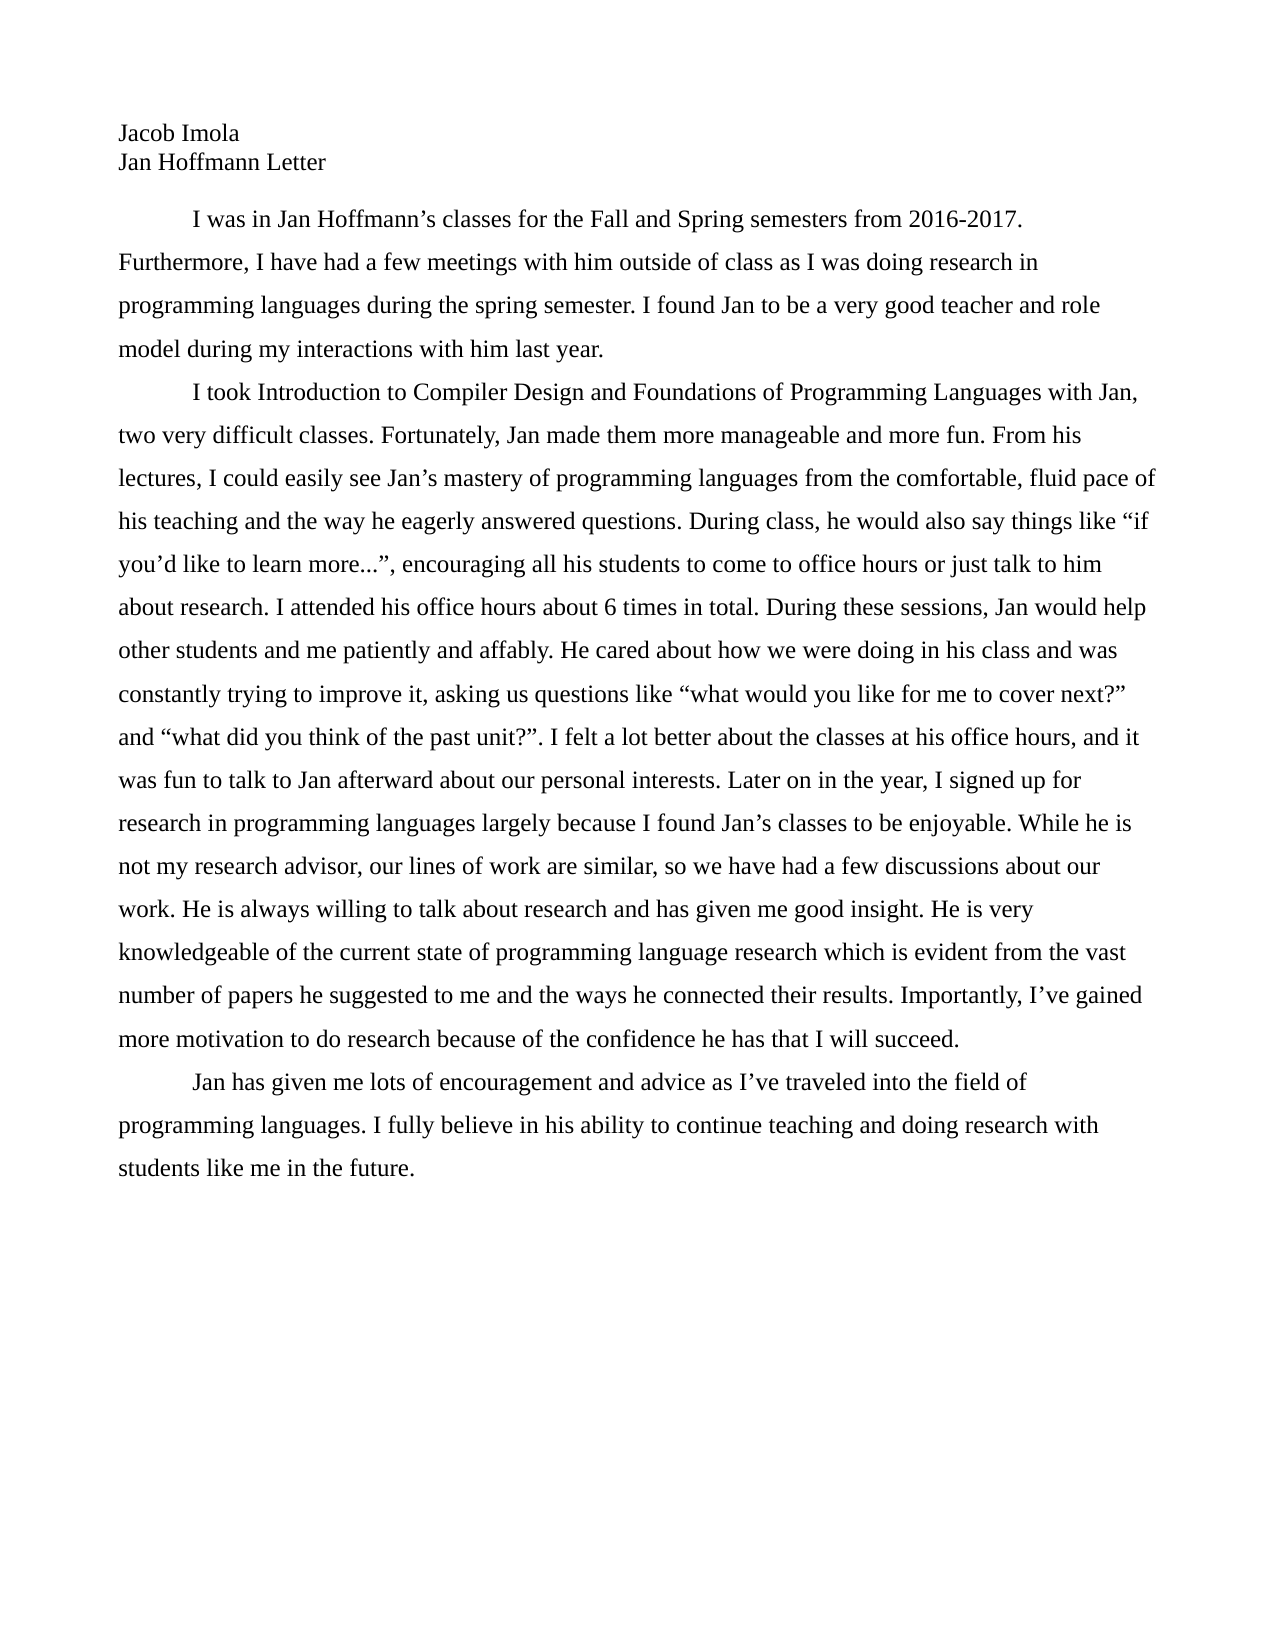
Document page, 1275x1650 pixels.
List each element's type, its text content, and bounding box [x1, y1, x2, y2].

text Jacob Imola [118, 118, 1157, 147]
text I was in Jan Hoffmann’s classes for the Fall and Spring semesters from 2016-2017. Furthermore, I have had a few meetings with him outside of class as I was doing research in programming languages during the spring semester. I found Jan to be a very good teacher and role model during my interactions with him last year. [118, 204, 1157, 362]
text I took Introduction to Compiler Design and Foundations of Programming Languages with Jan, two very difficult classes. Fortunately, Jan made them more manageable and more fun. From his lectures, I could easily see Jan’s mastery of programming languages from the comfortable, fluid pace of his teaching and the way he eagerly answered questions. During class, he would also say things like “if you’d like to learn more...”, encouraging all his students to come to office hours or just talk to him about research. I attended his office hours about 6 times in total. During these sessions, Jan would help other students and me patiently and affably. He cared about how we were doing in his class and was constantly trying to improve it, asking us questions like “what would you like for me to cover next?” and “what did you think of the past unit?”. I felt a lot better about the classes at his office hours, and it was fun to talk to Jan afterward about our personal interests. Later on in the year, I signed up for research in programming languages largely because I found Jan’s classes to be enjoyable. While he is not my research advisor, our lines of work are similar, so we have had a few discussions about our work. He is always willing to talk about research and has given me good insight. He is very knowledgeable of the current state of programming language research which is evident from the vast number of papers he suggested to me and the ways he connected their results. Importantly, I’ve gained more motivation to do research because of the confidence he has that I will succeed. [118, 377, 1157, 1052]
text Jan has given me lots of encouragement and advice as I’ve traveled into the field of programming languages. I fully believe in his ability to continue teaching and doing research with students like me in the future. [118, 1067, 1157, 1182]
text Jan Hoffmann Letter [118, 147, 1157, 176]
